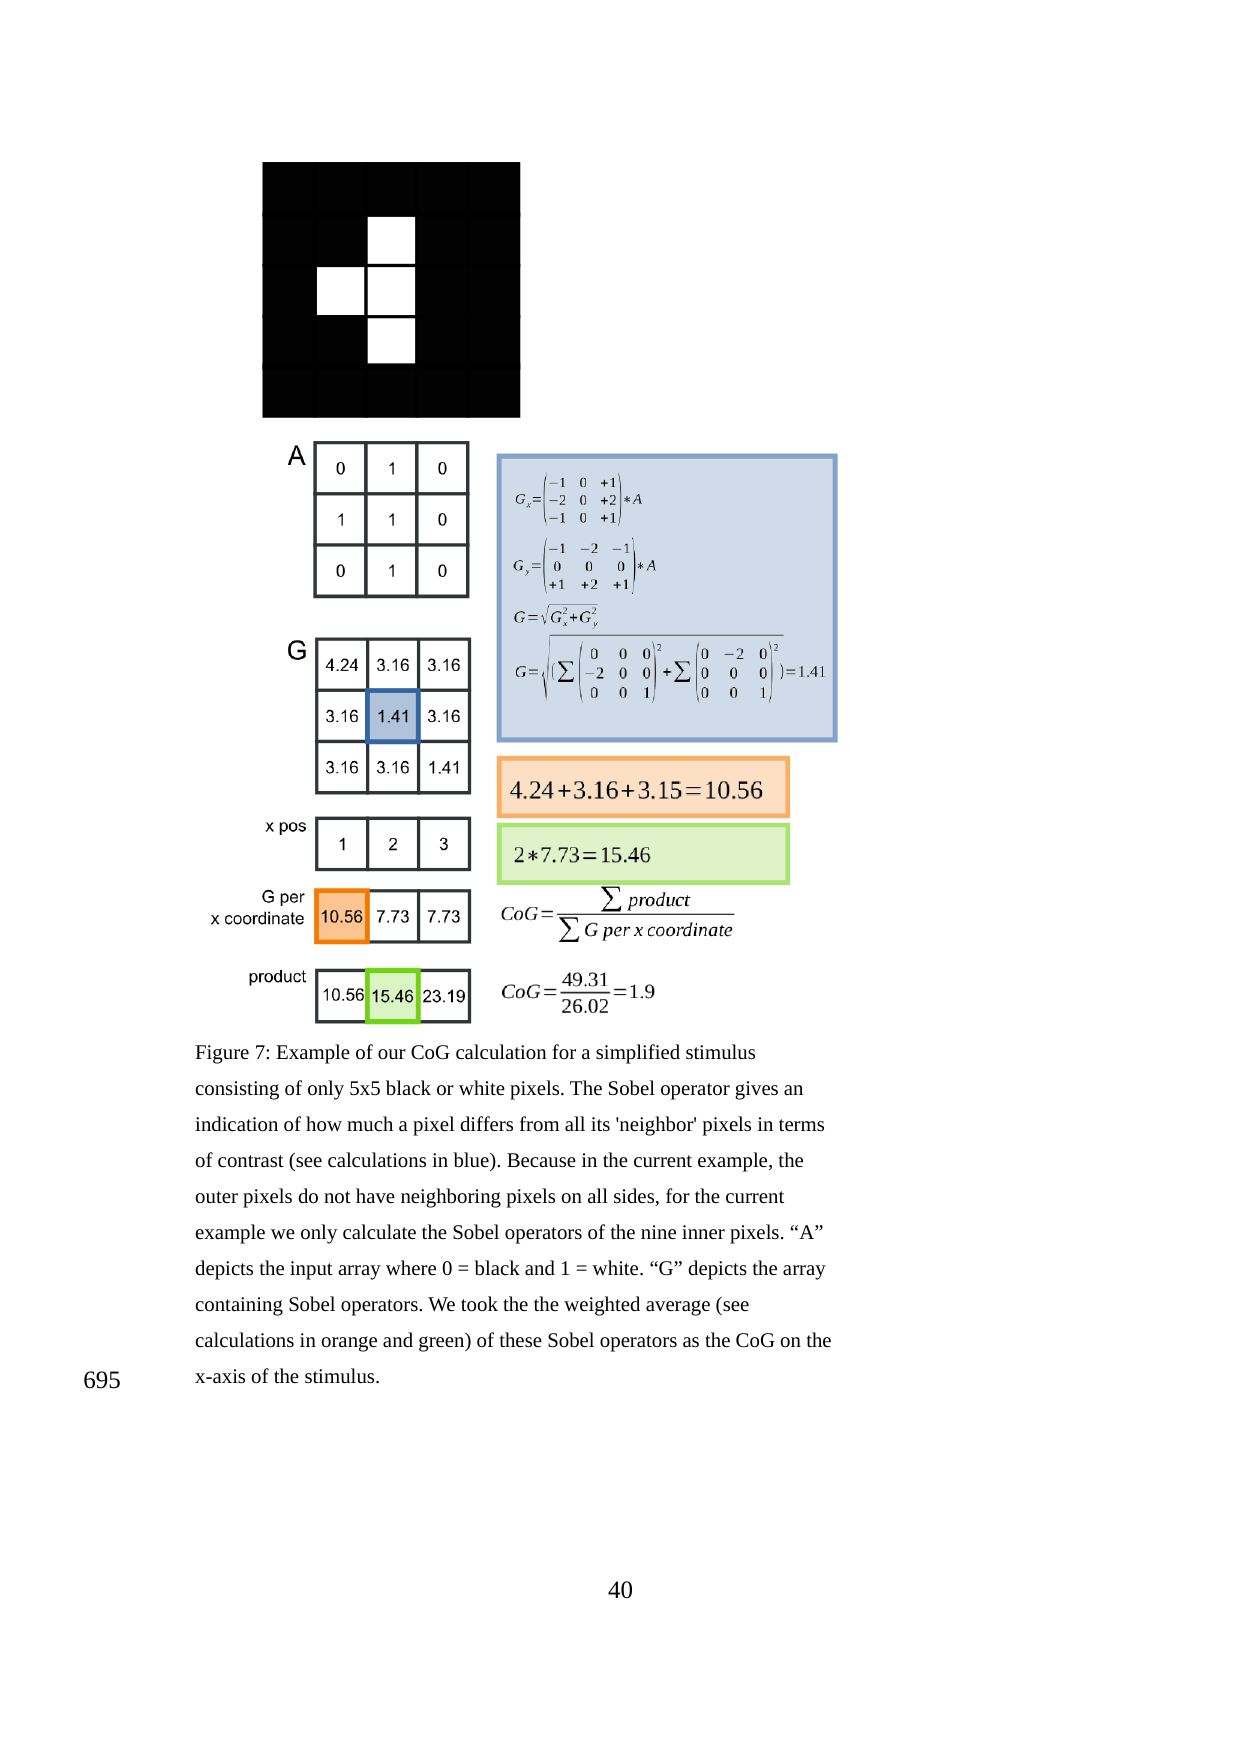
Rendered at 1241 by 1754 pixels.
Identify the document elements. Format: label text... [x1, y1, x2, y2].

text Figure 7: Example of our CoG calculation for a simplified stimulus consisting of only 5x5 black or white pixels. The Sobel operator gives an indication of how much a pixel differs from all its 'neighbor' pixels in terms of contrast (see calculations in blue). Because in the current example, the outer pixels do not have neighboring pixels on all sides, for the current example we only calculate the Sobel operators of the nine inner pixels. “A” depicts the input array where 0 = black and 1 = white. “G” depicts the array containing Sobel operators. We took the the weighted average (see calculations in orange and green) of these Sobel operators as the CoG on the x-axis of the stimulus. [195, 1028, 841, 1388]
picture [195, 162, 841, 1028]
